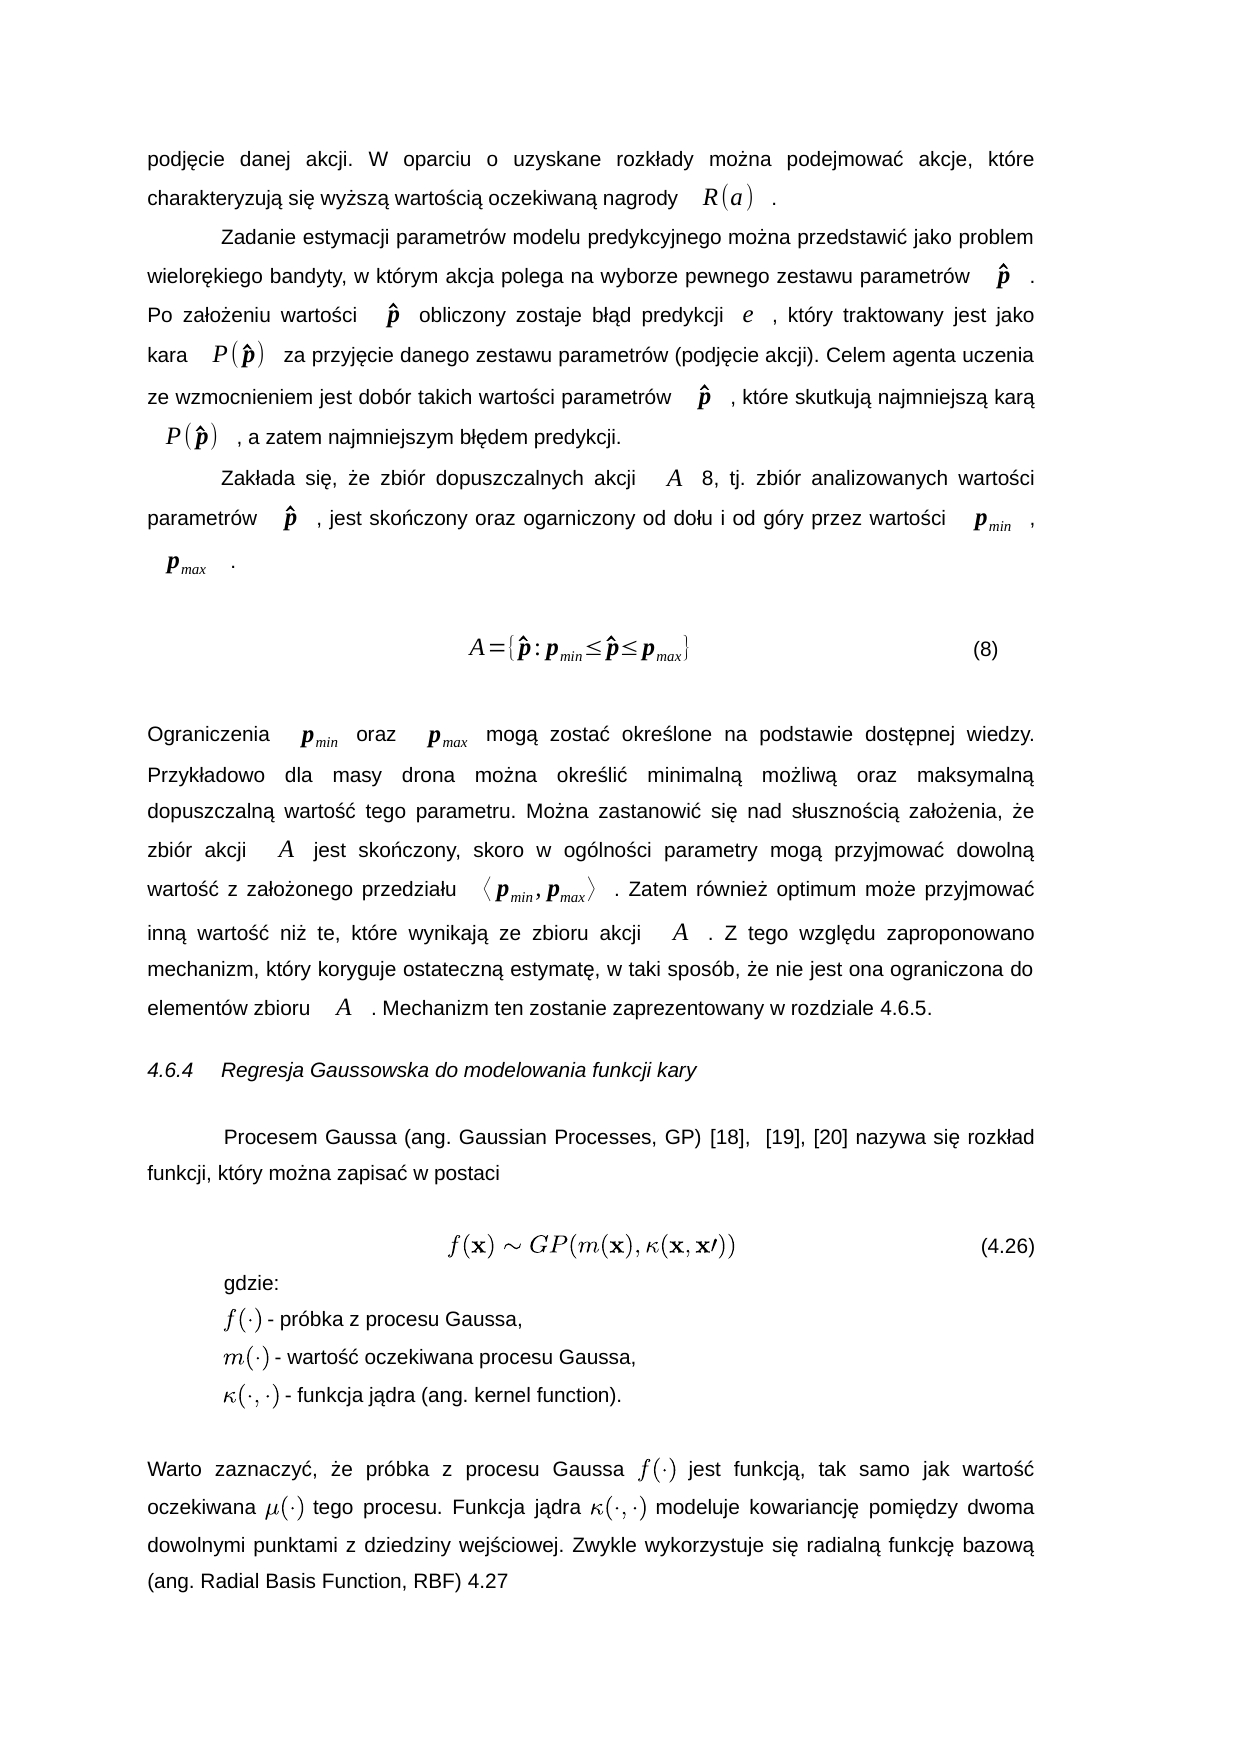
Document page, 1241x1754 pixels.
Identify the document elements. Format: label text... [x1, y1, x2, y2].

text (4.26) [729, 1233, 1035, 1259]
table_header (8) [936, 602, 1035, 694]
text podjęcie danej akcji. W oparciu o uzyskane rozkłady można podejmować akcje, które charakteryzują się wyższą wartością oczekiwaną nagrody . [147, 147, 1035, 213]
text Zadanie estymacji parametrów modelu predykcyjnego można przedstawić jako problem wielorękiego bandyty, w którym akcja polega na wyborze pewnego zestawu parametrów . Po założeniu wartości obliczony zostaje błąd predykcji, który traktowany jest jako kara za przyjęcie danego zestawu parametrów (podjęcie akcji). Celem agenta uczenia ze wzmocnieniem jest dobór takich wartości parametrów , które skutkują najmniejszą karą , a zatem najmniejszym błędem predykcji. [147, 225, 1035, 452]
text gdzie: [147, 1271, 1035, 1295]
text - funkcja jądra (ang. kernel function). [274, 1383, 1035, 1409]
text Procesem Gaussa (ang. Gaussian Processes, GP) [18], [19], [20] nazywa się rozkład funkcji, który można zapisać w postaci [147, 1125, 1035, 1185]
text - wartość oczekiwana procesu Gaussa, [264, 1345, 1035, 1371]
text [147, 1307, 244, 1333]
text Warto zaznaczyć, że próbka z procesu Gaussa jest funkcją, tak samo jak wartość oczekiwana tego procesu. Funkcja jądra modeluje kowariancję pomiędzy dwoma dowolnymi punktami z dziedziny wejściowej. Zwykle wykorzystuje się radialną funkcję bazową (ang. Radial Basis Function, RBF) 4.27 [147, 1457, 1035, 1593]
text [147, 1383, 244, 1409]
text Zakłada się, że zbiór dopuszczalnych akcji 8, tj. zbiór analizowanych wartości parametrów , jest skończony oraz ogarniczony od dołu i od góry przez wartości , . [147, 463, 1035, 578]
text [147, 1233, 469, 1259]
text - próbka z procesu Gaussa, [256, 1307, 1035, 1333]
table_header [147, 602, 936, 694]
subtitle Regresja Gaussowska do modelowania funkcji kary [147, 1058, 1035, 1082]
text Ograniczenia oraz mogą zostać określone na podstawie dostępnej wiedzy. Przykładowo dla masy drona można określić minimalną możliwą oraz maksymalną dopuszczalną wartość tego parametru. Można zastanowić się nad słusznością założenia, że zbiór akcji jest skończony, skoro w ogólności parametry mogą przyjmować dowolną wartość z założonego przedziału . Zatem również optimum może przyjmować inną wartość niż te, które wynikają ze zbioru akcji . Z tego względu zaproponowano mechanizm, który koryguje ostateczną estymatę, w taki sposób, że nie jest ona ograniczona do elementów zbioru . Mechanizm ten zostanie zaprezentowany w rozdziale 5.1.5. [147, 719, 1035, 1021]
text [147, 1345, 252, 1371]
